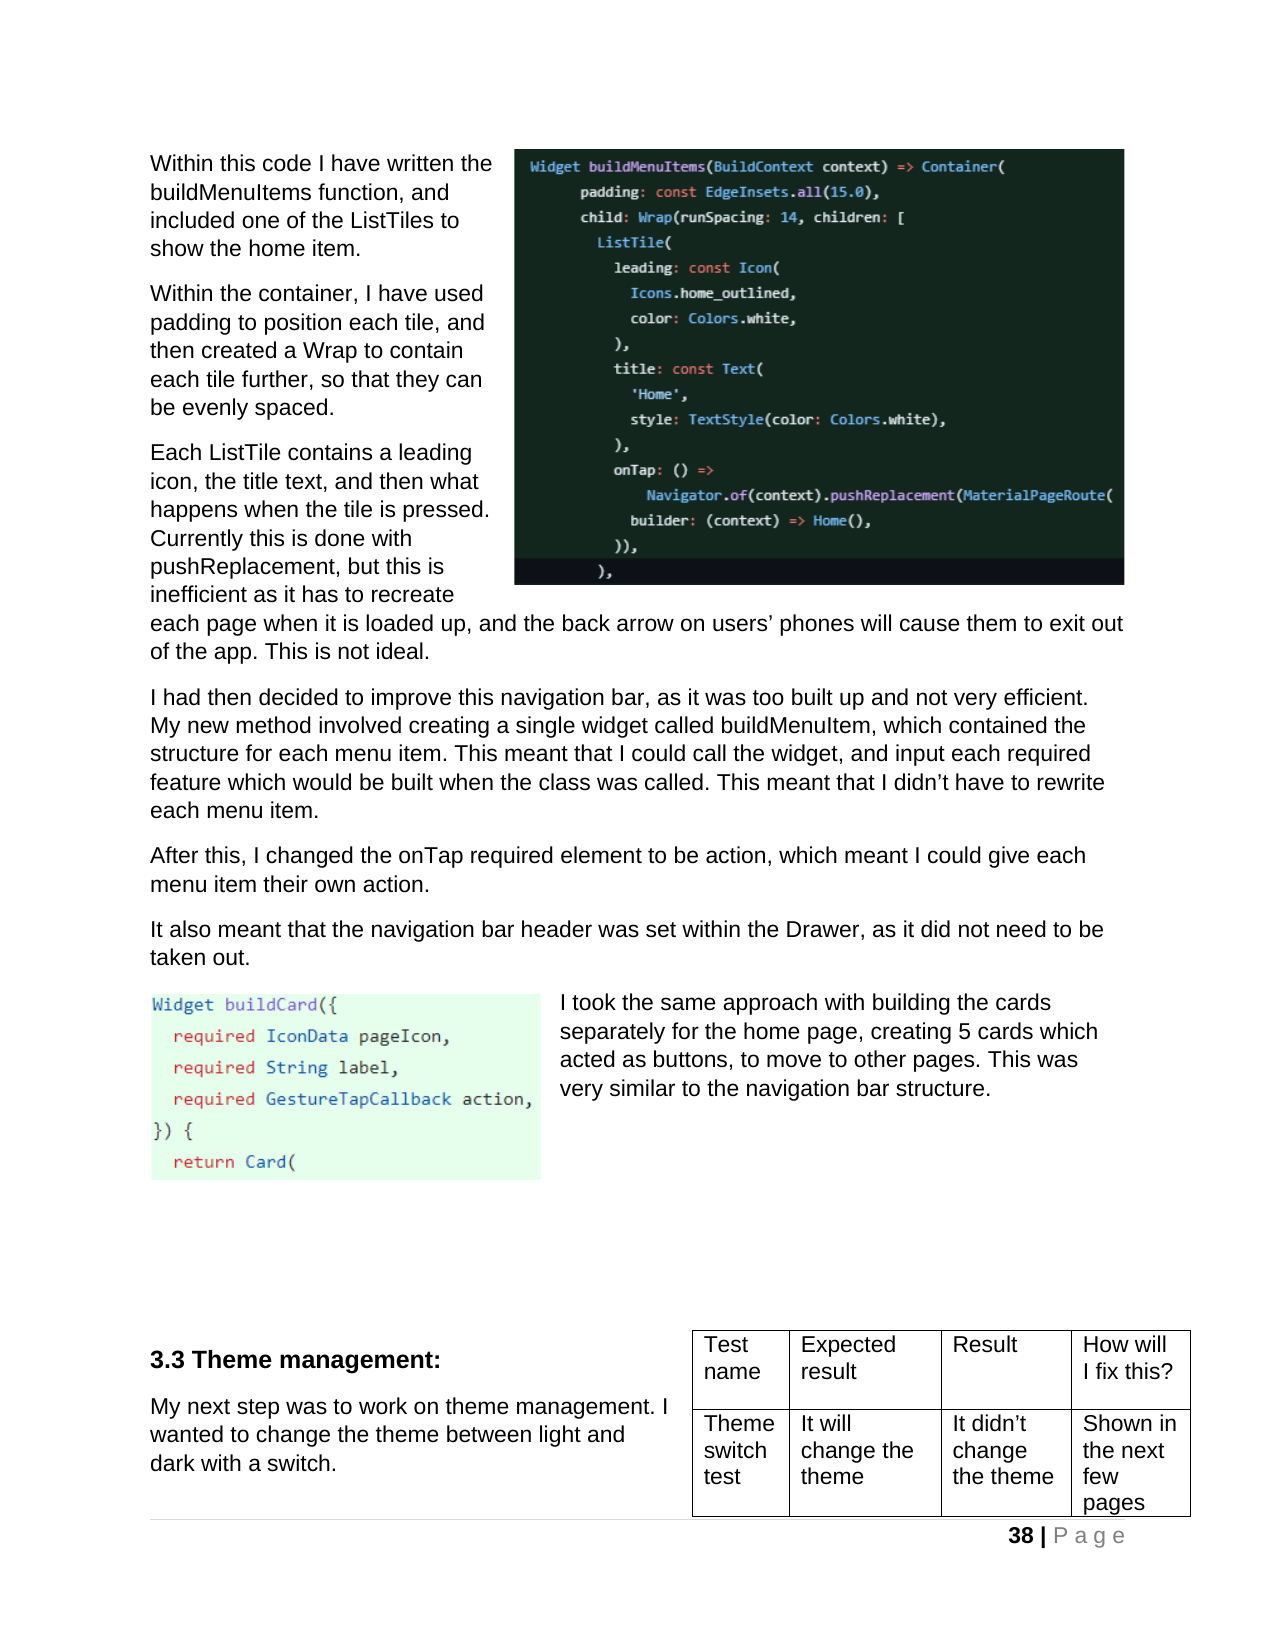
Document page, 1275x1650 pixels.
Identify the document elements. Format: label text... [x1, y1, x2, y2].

table_cell It will change the theme [790, 1410, 941, 1516]
text It also meant that the navigation bar header was set within the Drawer, as it did not need to be taken out. [150, 916, 1125, 971]
table_cell It didn’t change the theme [942, 1410, 1071, 1516]
picture [181, 994, 544, 1183]
text After this, I changed the onTap required element to be action, which meant I could give each menu item their own action. [150, 842, 1125, 897]
text I had then decided to improve this navigation bar, as it was too built up and not very efficient. My new method involved creating a single widget called buildMenuItem, which contained the structure for each menu item. This meant that I could call the widget, and input each required feature which would be built when the class was called. This meant that I didn’t have to rewrite each menu item. [150, 683, 1125, 823]
table_header How will I fix this? [1072, 1331, 1190, 1409]
text Within this code I have written the buildMenuItems function, and included one of the ListTiles to show the home item. [150, 150, 514, 262]
text Within the container, I have used padding to position each tile, and then created a Wrap to contain each tile further, so that they can be evenly spaced. [150, 280, 514, 421]
table_header Expected result [790, 1331, 941, 1409]
text I took the same approach with building the cards separately for the home page, creating 5 cards which acted as buttons, to move to other pages. This was very similar to the navigation bar structure. [150, 989, 1125, 1101]
table_header Test name [693, 1331, 789, 1409]
text Each ListTile contains a leading icon, the title text, and then what happens when the tile is pressed. Currently this is done with pushReplacement, but this is inefficient as it has to recreate each page when it is loaded up, and the back arrow on users’ phones will cause them to exit out of the app. This is not ideal. [150, 439, 1125, 665]
text My next step was to work on theme management. I wanted to change the theme between light and dark with a switch. [150, 1393, 692, 1476]
picture [514, 149, 1125, 585]
table_header Result [942, 1331, 1071, 1409]
table_cell Theme switch test [693, 1410, 789, 1516]
table_cell Shown in the next few pages [1072, 1410, 1190, 1516]
text 3.3 Theme management: [150, 1345, 692, 1374]
